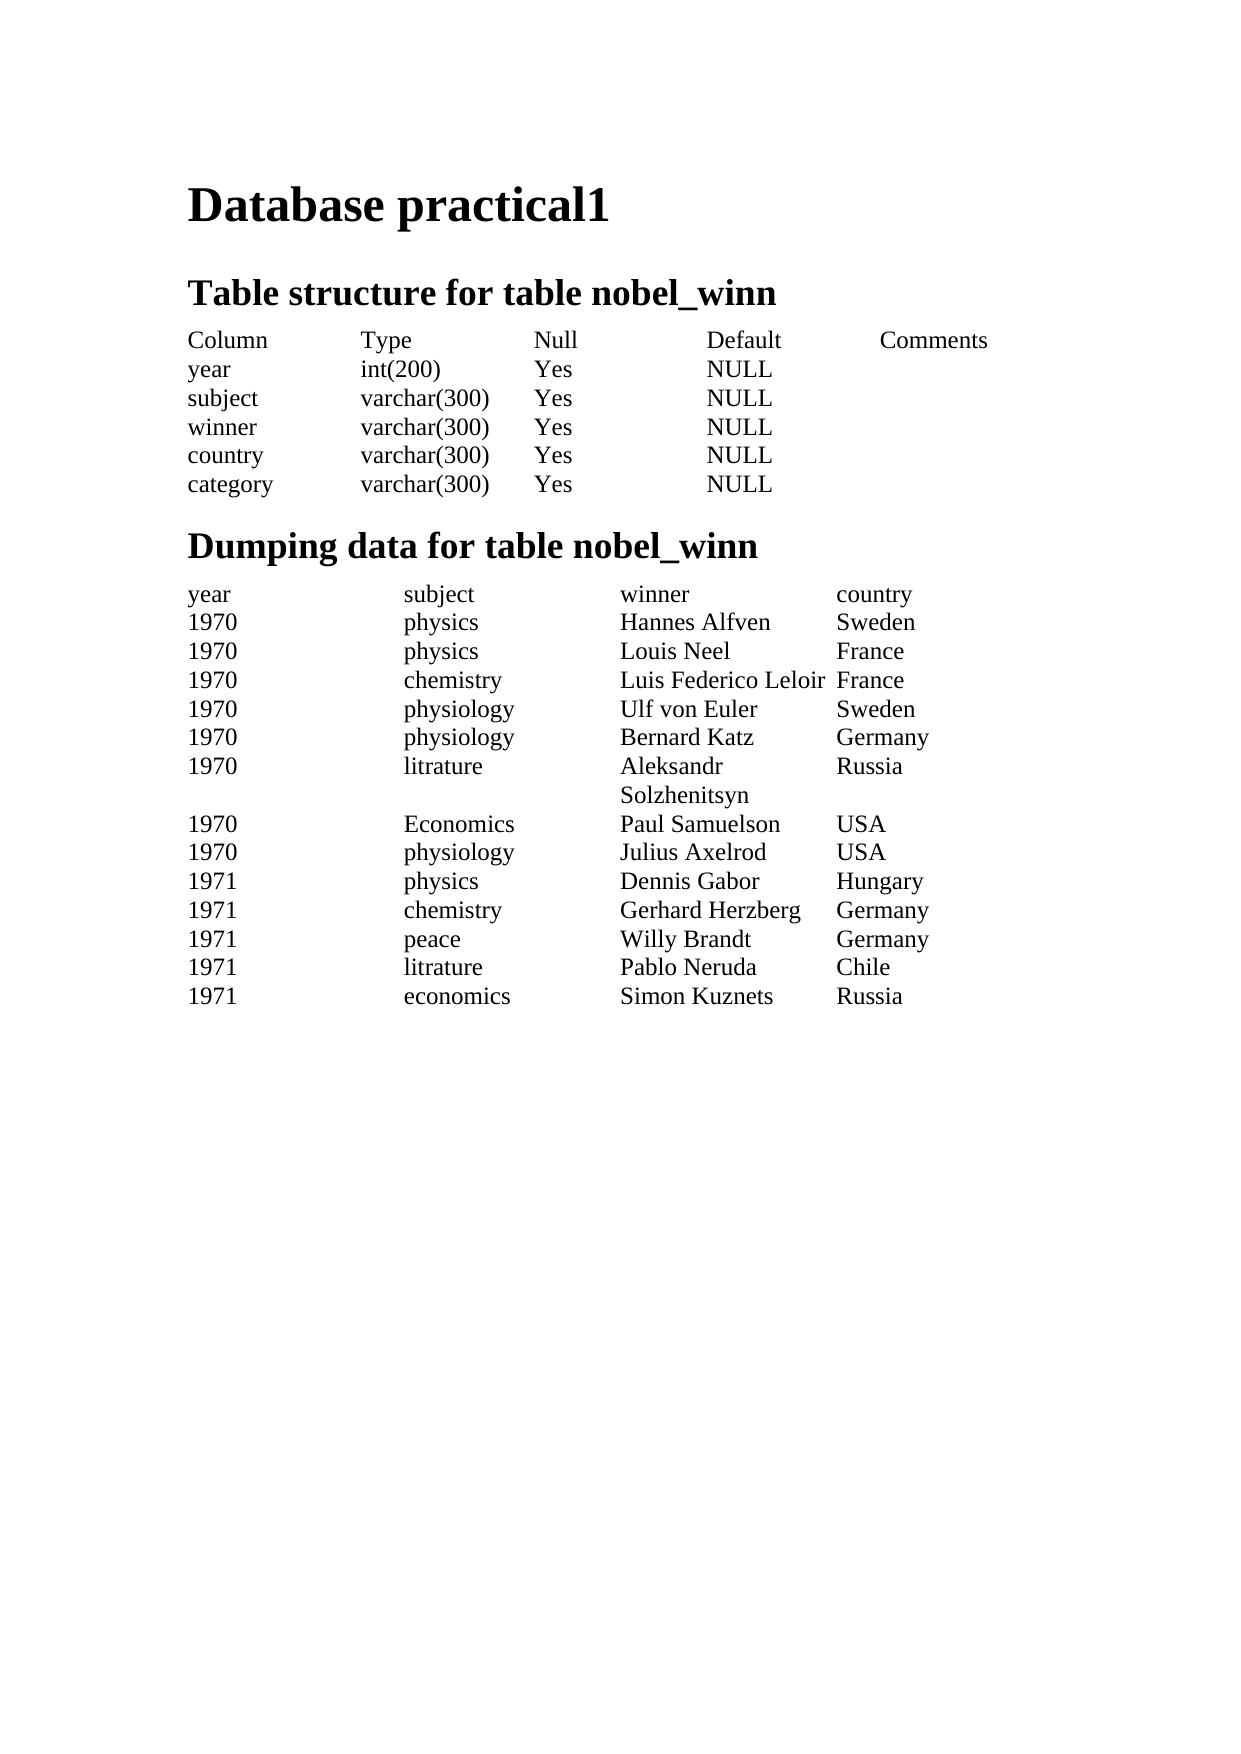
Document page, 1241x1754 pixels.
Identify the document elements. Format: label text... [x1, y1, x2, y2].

table_cell varchar(300) [360, 469, 533, 498]
subtitle Database practical1 [187, 175, 1053, 232]
table_cell peace [404, 924, 620, 952]
table_cell Louis Neel [620, 636, 836, 665]
table_cell category [188, 469, 360, 498]
table_cell 1971 [188, 895, 404, 924]
table_header Comments [880, 326, 1053, 354]
table_cell [880, 412, 1053, 441]
table_cell Hungary [836, 866, 1053, 895]
table_cell 1971 [188, 924, 404, 952]
subtitle Table structure for table nobel_winn [187, 270, 1053, 313]
table_cell 1970 [188, 838, 404, 866]
table_cell Germany [836, 723, 1053, 751]
table_cell 1971 [188, 866, 404, 895]
table_cell Simon Kuznets [620, 981, 836, 1010]
table_cell Chile [836, 953, 1053, 981]
table_cell 1971 [188, 953, 404, 981]
table_cell NULL [706, 469, 879, 498]
table_cell physiology [404, 723, 620, 751]
table_cell economics [404, 981, 620, 1010]
table_cell Russia [836, 981, 1053, 1010]
table_cell 1970 [188, 723, 404, 751]
table_cell Pablo Neruda [620, 953, 836, 981]
table_cell Yes [534, 354, 706, 383]
table_cell physics [404, 608, 620, 636]
table_cell Russia [836, 751, 1053, 809]
table_header Type [360, 326, 533, 354]
table_cell Germany [836, 895, 1053, 924]
table_cell Yes [534, 412, 706, 441]
table_cell physics [404, 636, 620, 665]
table_cell Paul Samuelson [620, 809, 836, 837]
table_cell [880, 469, 1053, 498]
table_cell Sweden [836, 694, 1053, 722]
table_cell Luis Federico Leloir [620, 665, 836, 694]
table_cell litrature [404, 953, 620, 981]
table_header year [188, 579, 404, 607]
table_cell Hannes Alfven [620, 608, 836, 636]
table_cell physics [404, 866, 620, 895]
subtitle Dumping data for table nobel_winn [187, 523, 1053, 566]
table_cell 1970 [188, 636, 404, 665]
table_cell Willy Brandt [620, 924, 836, 952]
table_cell [880, 383, 1053, 412]
table_header winner [620, 579, 836, 607]
table_cell int(200) [360, 354, 533, 383]
table_cell Aleksandr Solzhenitsyn [620, 751, 836, 809]
table_cell chemistry [404, 895, 620, 924]
table_cell NULL [706, 354, 879, 383]
table_cell country [188, 441, 360, 469]
table_cell USA [836, 809, 1053, 837]
table_cell Sweden [836, 608, 1053, 636]
table_header country [836, 579, 1053, 607]
table_cell chemistry [404, 665, 620, 694]
table_cell France [836, 636, 1053, 665]
table_cell physiology [404, 694, 620, 722]
table_header Column [188, 326, 360, 354]
table_header Null [534, 326, 706, 354]
table_cell NULL [706, 412, 879, 441]
table_cell [880, 441, 1053, 469]
table_cell Dennis Gabor [620, 866, 836, 895]
table_cell Ulf von Euler [620, 694, 836, 722]
table_cell 1970 [188, 694, 404, 722]
table_header Default [706, 326, 879, 354]
table_cell litrature [404, 751, 620, 809]
table_cell subject [188, 383, 360, 412]
table_cell NULL [706, 383, 879, 412]
table_cell varchar(300) [360, 412, 533, 441]
table_cell 1970 [188, 809, 404, 837]
table_cell [880, 354, 1053, 383]
table_cell Yes [534, 441, 706, 469]
table_cell NULL [706, 441, 879, 469]
table_cell 1970 [188, 608, 404, 636]
table_cell varchar(300) [360, 441, 533, 469]
table_cell winner [188, 412, 360, 441]
table_cell Bernard Katz [620, 723, 836, 751]
table_cell France [836, 665, 1053, 694]
table_cell 1970 [188, 751, 404, 809]
table_cell 1971 [188, 981, 404, 1010]
table_cell varchar(300) [360, 383, 533, 412]
table_cell year [188, 354, 360, 383]
table_cell 1970 [188, 665, 404, 694]
table_cell USA [836, 838, 1053, 866]
table_cell physiology [404, 838, 620, 866]
table_cell Yes [534, 469, 706, 498]
table_cell Economics [404, 809, 620, 837]
table_header subject [404, 579, 620, 607]
table_cell Julius Axelrod [620, 838, 836, 866]
table_cell Germany [836, 924, 1053, 952]
table_cell Gerhard Herzberg [620, 895, 836, 924]
table_cell Yes [534, 383, 706, 412]
